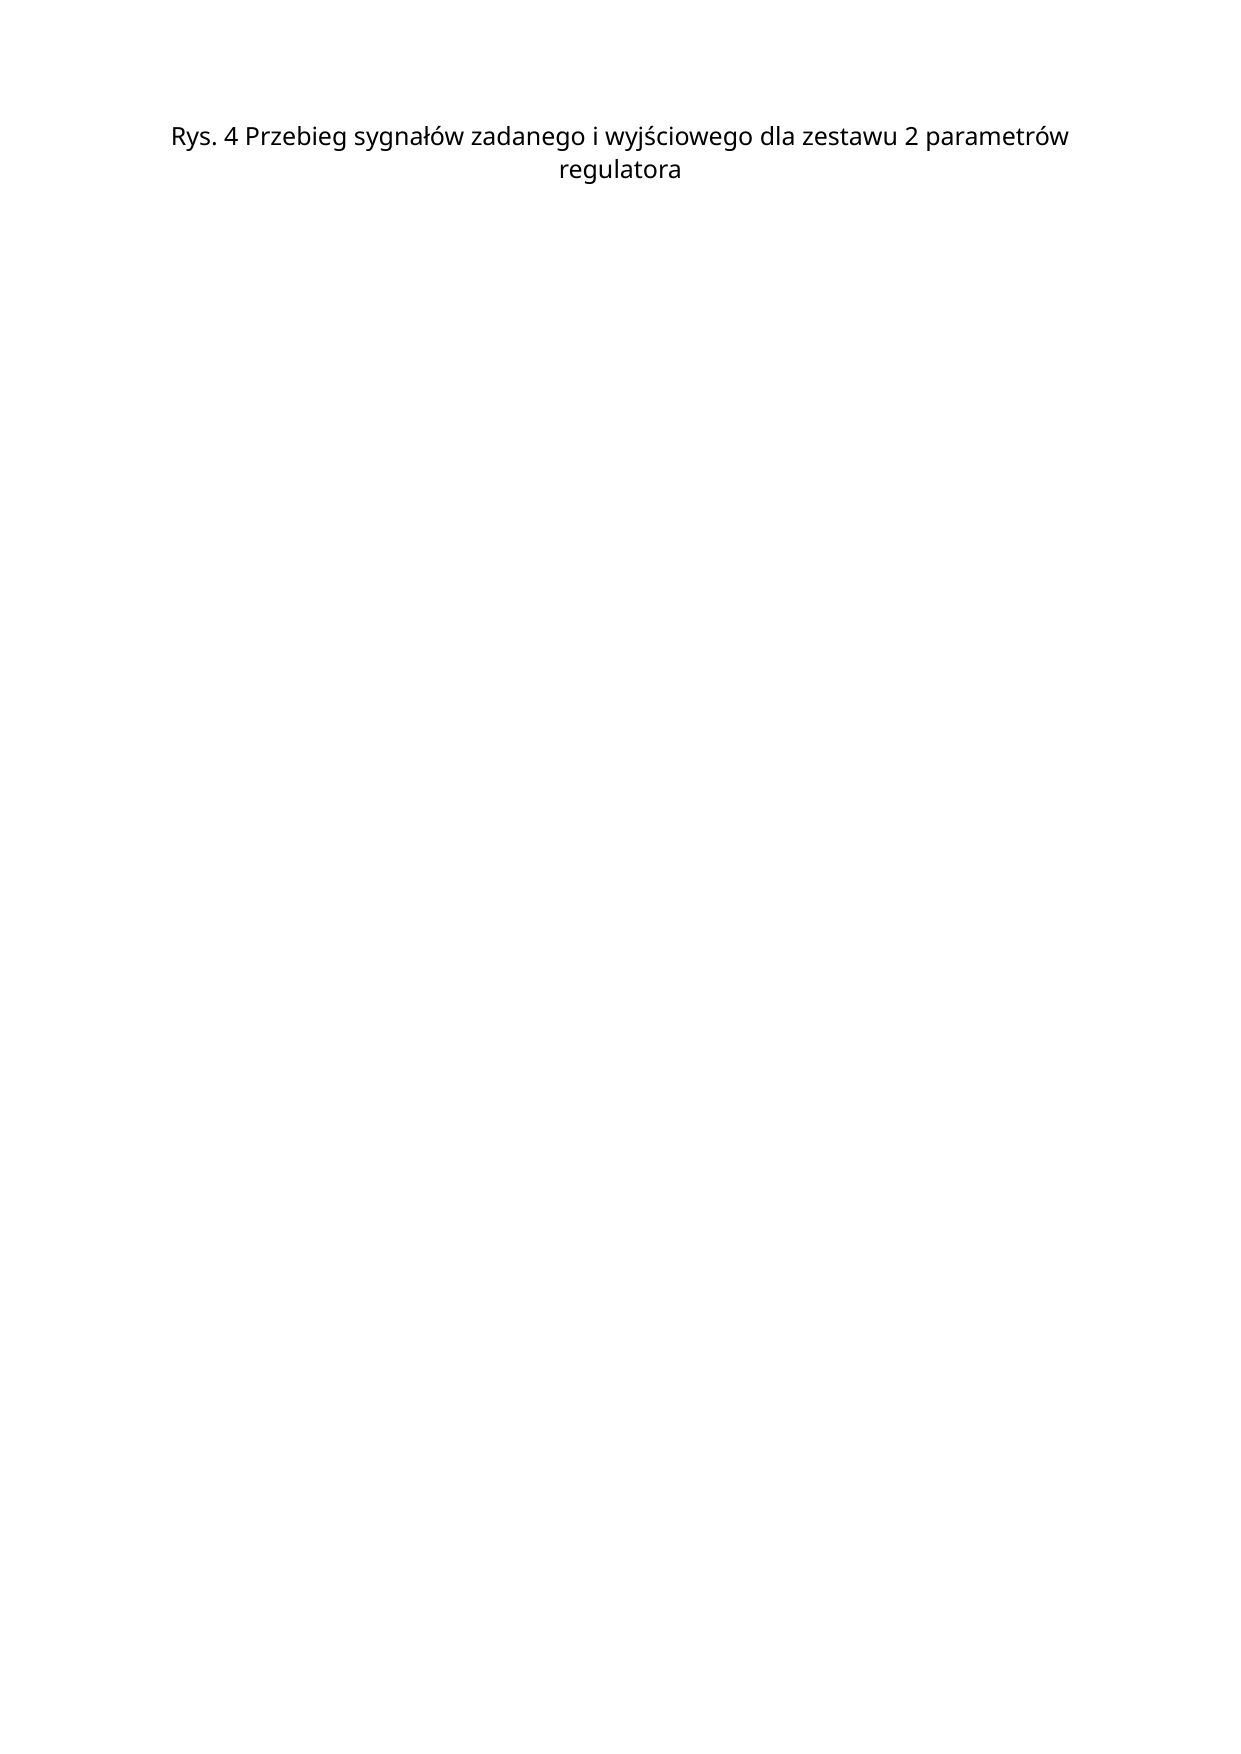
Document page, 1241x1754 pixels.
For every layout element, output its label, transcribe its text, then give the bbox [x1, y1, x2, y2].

text Rys. 4 Przebieg sygnałów zadanego i wyjściowego dla zestawu 2 parametrów regulatora [118, 118, 1122, 186]
